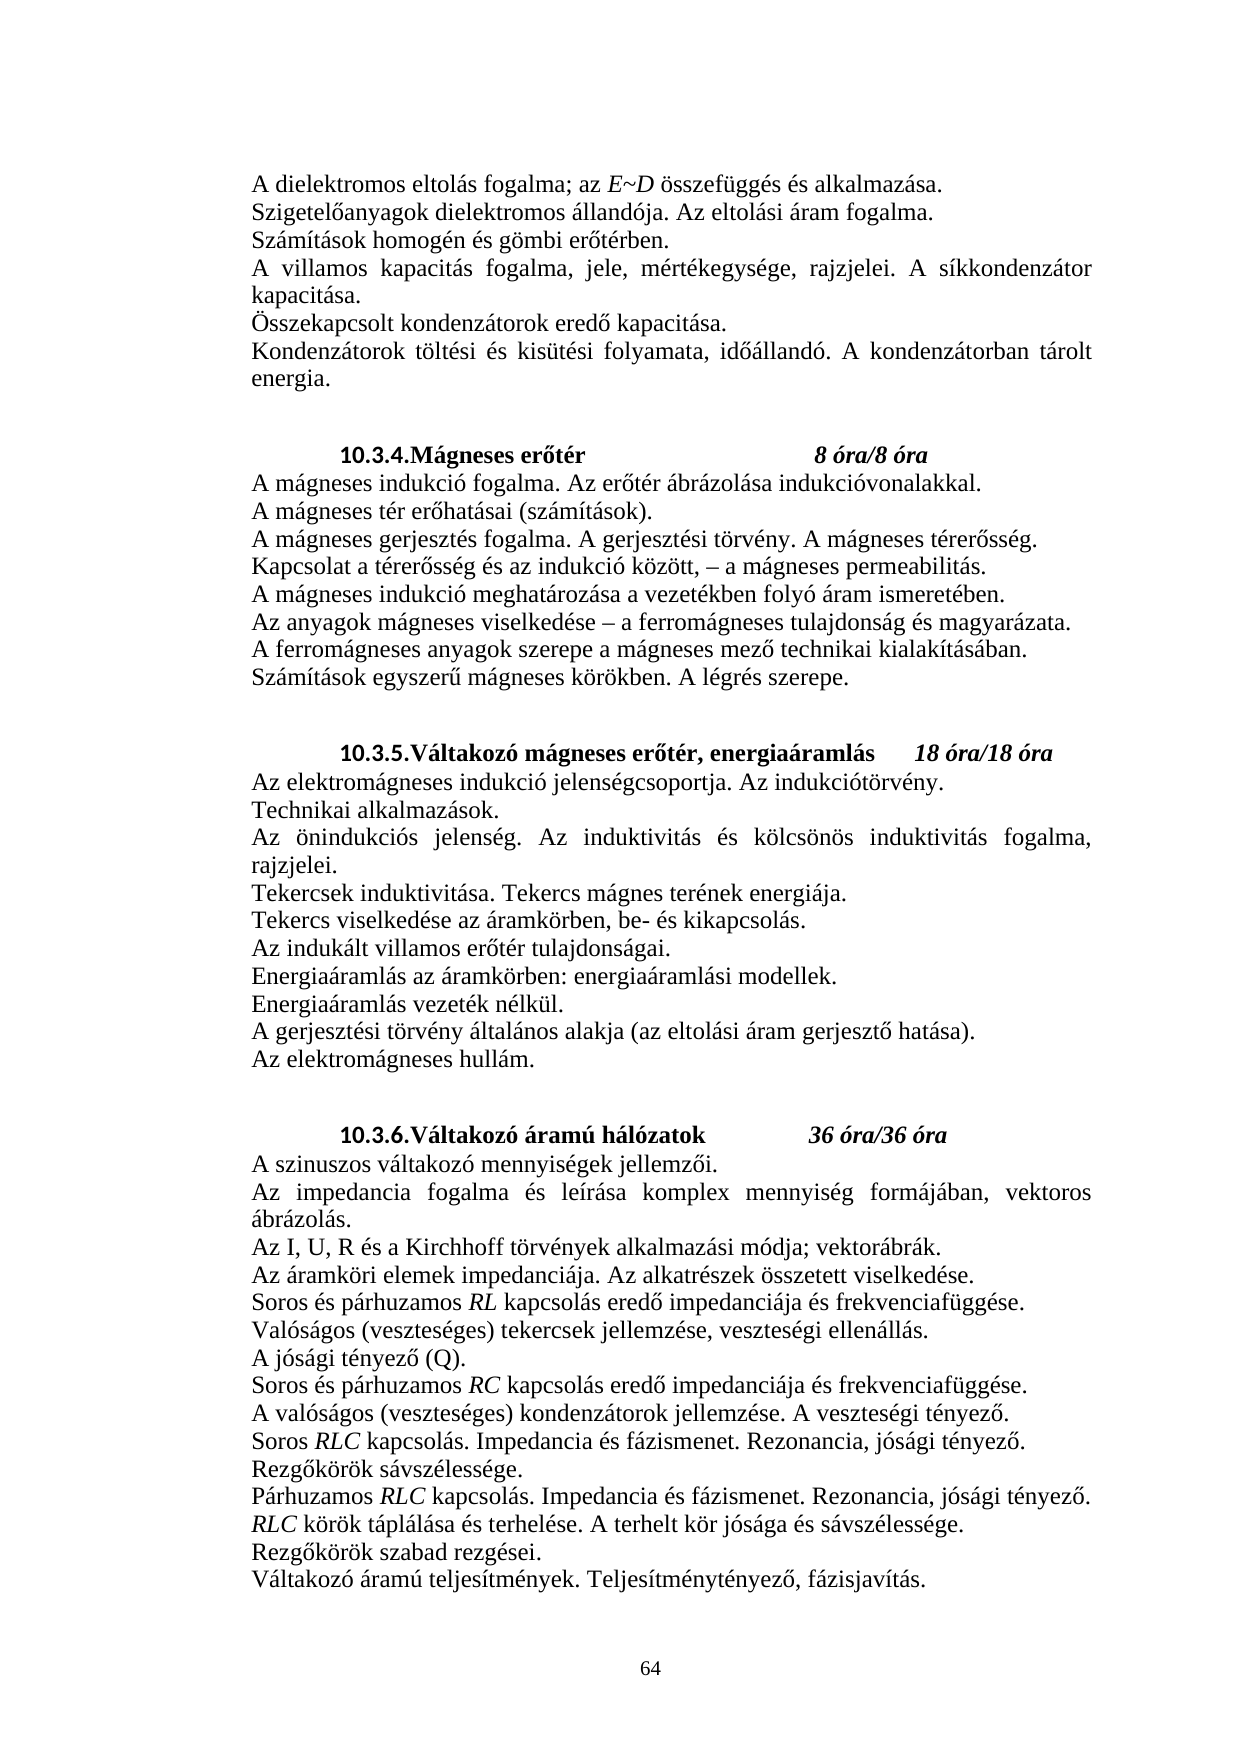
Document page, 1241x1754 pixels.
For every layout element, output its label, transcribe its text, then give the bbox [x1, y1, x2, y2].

text Összekapcsolt kondenzátorok eredő kapacitása. [251, 309, 1093, 337]
text A ferromágneses anyagok szerepe a mágneses mező technikai kialakításában. [251, 636, 1093, 663]
text A szinuszos váltakozó mennyiségek jellemzői. [251, 1150, 1093, 1178]
text Az anyagok mágneses viselkedése – a ferromágneses tulajdonság és magyarázata. [251, 608, 1093, 636]
text Energiaáramlás az áramkörben: energiaáramlási modellek. [251, 962, 1093, 990]
text A mágneses tér erőhatásai (számítások). [251, 497, 1093, 525]
text Soros RLC kapcsolás. Impedancia és fázismenet. Rezonancia, jósági tényező. [251, 1427, 1093, 1455]
list Váltakozó áramú hálózatok 36 óra/36 óra [133, 1121, 1093, 1150]
text Kondenzátorok töltési és kisütési folyamata, időállandó. A kondenzátorban tárolt energia. [251, 337, 1093, 392]
list Váltakozó mágneses erőtér, energiaáramlás 18 óra/18 óra [133, 739, 1093, 768]
text A mágneses indukció meghatározása a vezetékben folyó áram ismeretében. [251, 580, 1093, 608]
list Mágneses erőtér 8 óra/8 óra [133, 441, 1093, 469]
text Soros és párhuzamos RL kapcsolás eredő impedanciája és frekvenciafüggése. [251, 1288, 1093, 1316]
text Kapcsolat a térerősség és az indukció között, – a mágneses permeabilitás. [251, 552, 1093, 580]
text Energiaáramlás vezeték nélkül. [251, 990, 1093, 1017]
text A valóságos (veszteséges) kondenzátorok jellemzése. A veszteségi tényező. [251, 1399, 1093, 1427]
text A gerjesztési törvény általános alakja (az eltolási áram gerjesztő hatása). [251, 1017, 1093, 1045]
text A mágneses indukció fogalma. Az erőtér ábrázolása indukcióvonalakkal. [251, 469, 1093, 497]
text Váltakozó áramú teljesítmények. Teljesítménytényező, fázisjavítás. [251, 1566, 1093, 1593]
text Technikai alkalmazások. [251, 796, 1093, 823]
text RLC körök táplálása és terhelése. A terhelt kör jósága és sávszélessége. [251, 1510, 1093, 1538]
text Az I, U, R és a Kirchhoff törvények alkalmazási módja; vektorábrák. [251, 1233, 1093, 1261]
text Az önindukciós jelenség. Az induktivitás és kölcsönös induktivitás fogalma, rajzjelei. [251, 823, 1093, 879]
text Számítások egyszerű mágneses körökben. A légrés szerepe. [251, 663, 1093, 691]
text Rezgőkörök szabad rezgései. [251, 1538, 1093, 1566]
text A villamos kapacitás fogalma, jele, mértékegysége, rajzjelei. A síkkondenzátor kapacitása. [251, 254, 1093, 309]
text Az indukált villamos erőtér tulajdonságai. [251, 934, 1093, 962]
text A mágneses gerjesztés fogalma. A gerjesztési törvény. A mágneses térerősség. [251, 525, 1093, 552]
text Tekercsek induktivitása. Tekercs mágnes terének energiája. [251, 879, 1093, 907]
text Valóságos (veszteséges) tekercsek jellemzése, veszteségi ellenállás. [251, 1316, 1093, 1344]
text A dielektromos eltolás fogalma; az E~D összefüggés és alkalmazása. [251, 171, 1093, 198]
text Soros és párhuzamos RC kapcsolás eredő impedanciája és frekvenciafüggése. [251, 1372, 1093, 1399]
text Az áramköri elemek impedanciája. Az alkatrészek összetett viselkedése. [251, 1261, 1093, 1288]
text Tekercs viselkedése az áramkörben, be- és kikapcsolás. [251, 907, 1093, 934]
text Rezgőkörök sávszélessége. [251, 1455, 1093, 1482]
text Szigetelőanyagok dielektromos állandója. Az eltolási áram fogalma. [251, 198, 1093, 226]
text Párhuzamos RLC kapcsolás. Impedancia és fázismenet. Rezonancia, jósági tényező. [251, 1482, 1093, 1510]
text Számítások homogén és gömbi erőtérben. [251, 226, 1093, 254]
text Az elektromágneses hullám. [251, 1045, 1093, 1073]
text Az impedancia fogalma és leírása komplex mennyiség formájában, vektoros ábrázolás. [251, 1178, 1093, 1233]
text Az elektromágneses indukció jelenségcsoportja. Az indukciótörvény. [251, 768, 1093, 796]
text A jósági tényező (Q). [251, 1344, 1093, 1372]
